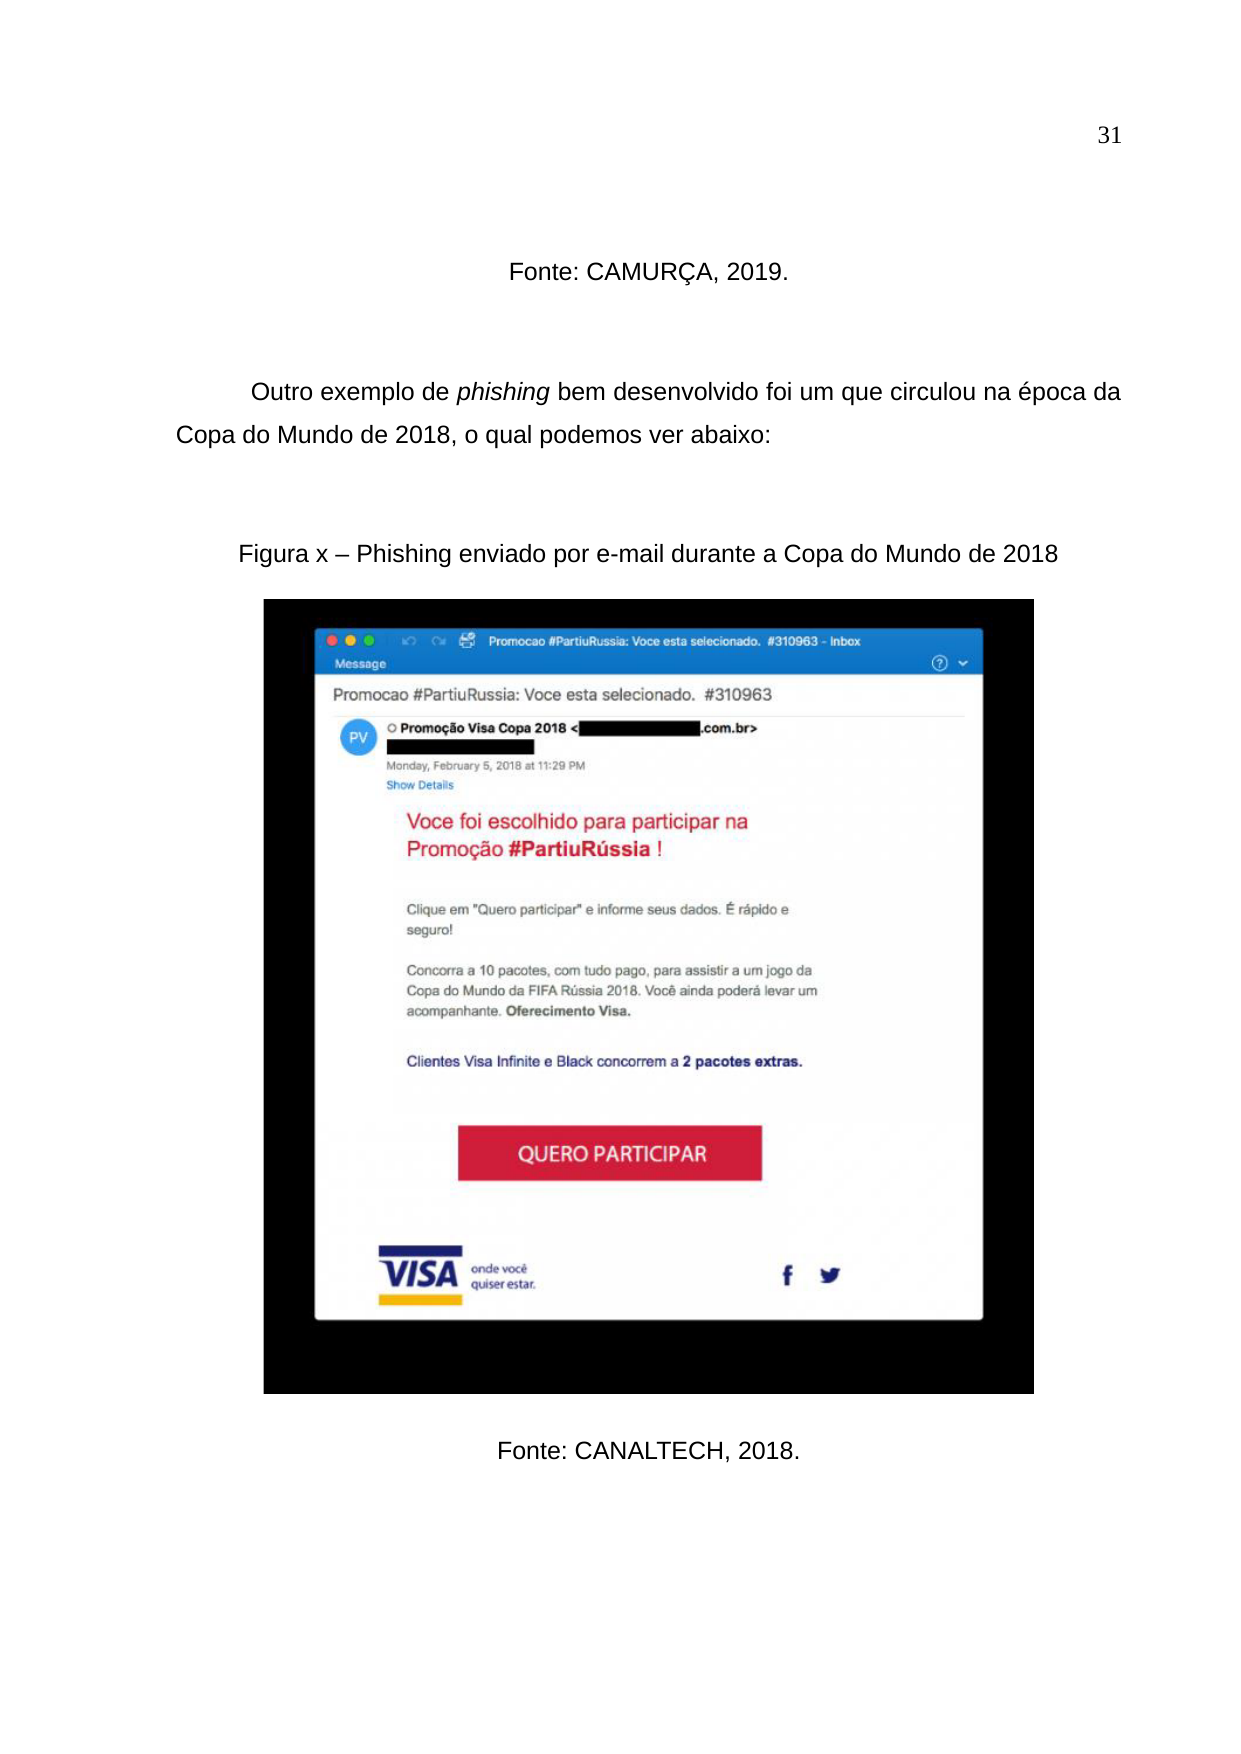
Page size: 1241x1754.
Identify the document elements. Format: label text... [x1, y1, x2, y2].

subtitle Outro exemplo de phishing bem desenvolvido foi um que circulou na época da Copa do Mundo de 2018, o qual podemos ver abaixo: [176, 377, 1122, 449]
subtitle Fonte: CANALTECH, 2018. [176, 1436, 1122, 1465]
subtitle Figura x – Phishing enviado por e-mail durante a Copa do Mundo de 2018 [176, 539, 1122, 568]
subtitle Fonte: CAMURÇA, 2019. [176, 257, 1122, 286]
picture [263, 599, 1034, 1394]
